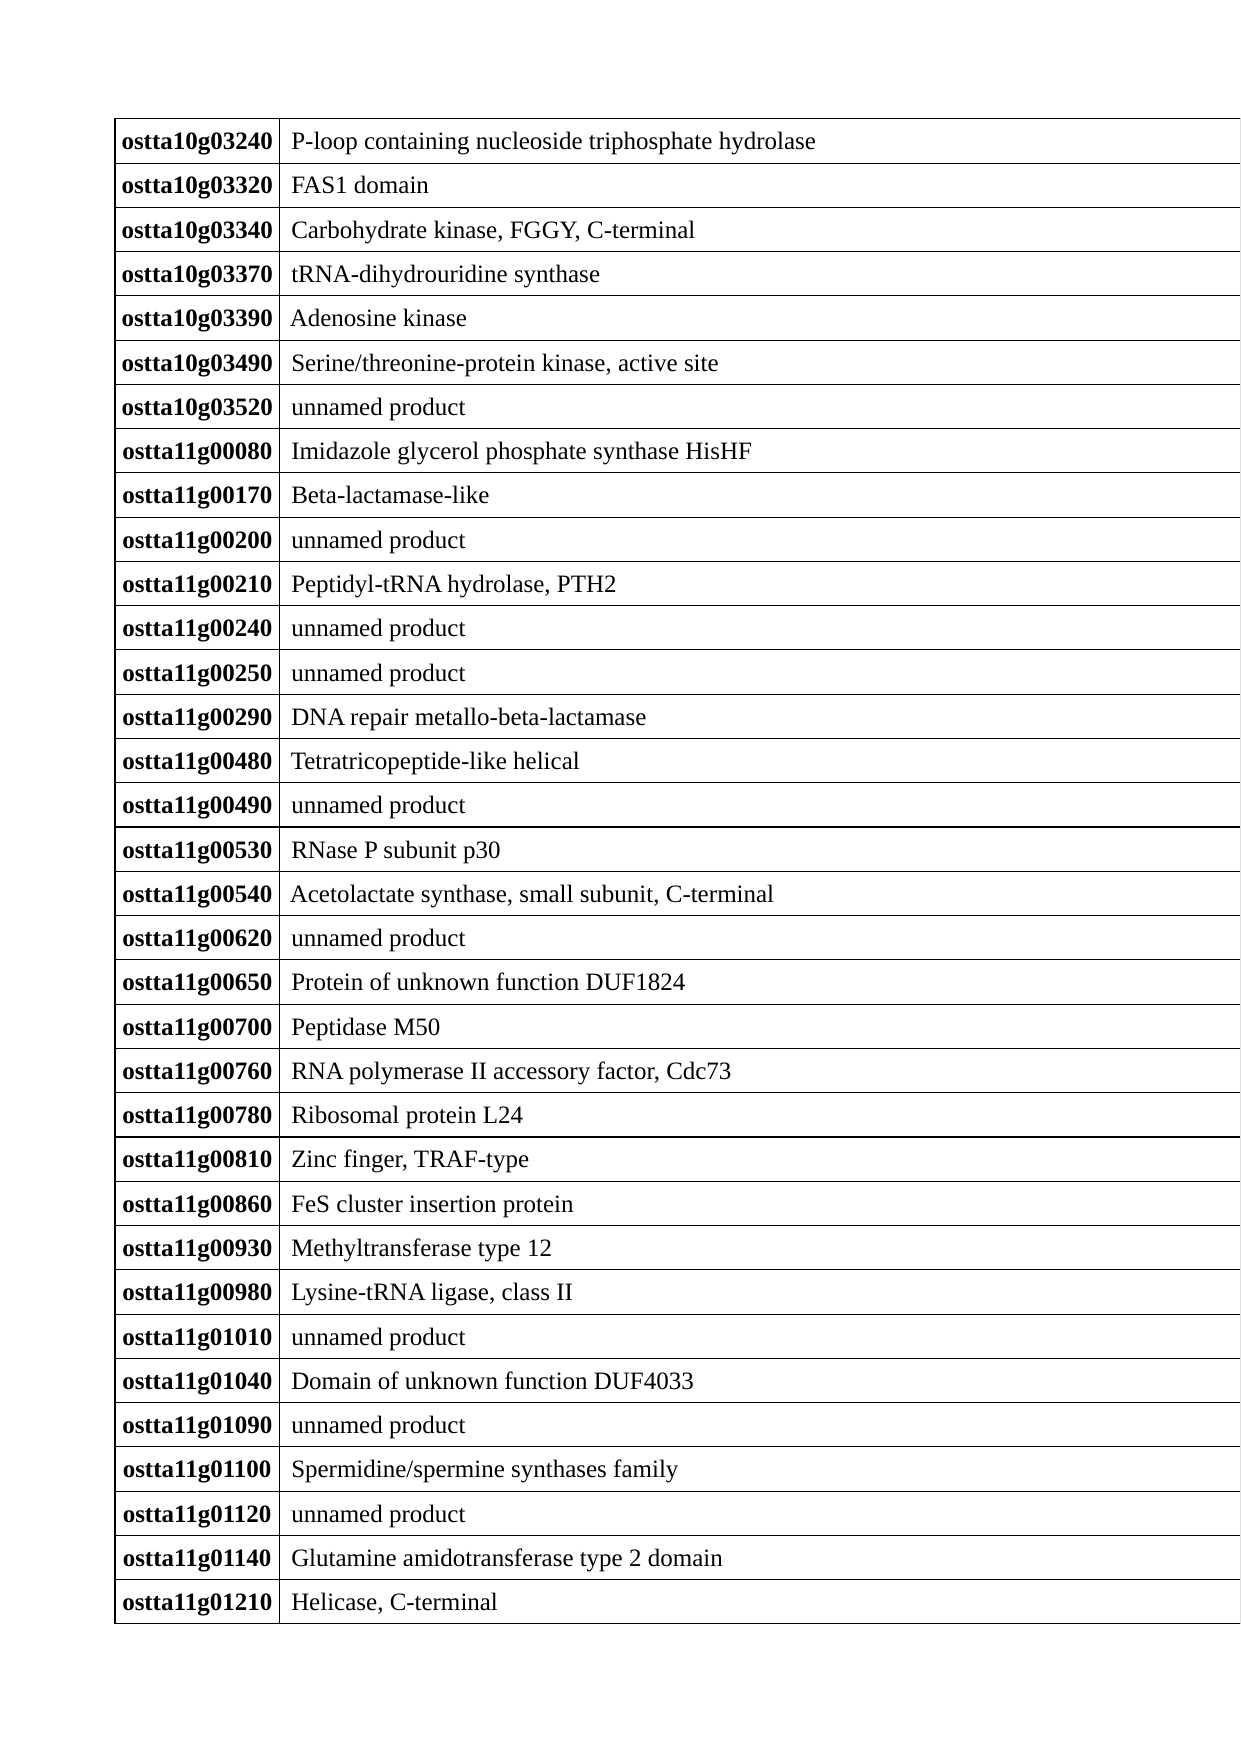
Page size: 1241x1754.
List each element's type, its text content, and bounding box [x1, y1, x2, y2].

table_cell ostta11g00980 [116, 1270, 279, 1313]
table_cell ostta11g00250 [116, 650, 279, 694]
table_cell Tetratricopeptide-like helical [280, 739, 1240, 782]
table_cell unnamed product [280, 385, 1240, 428]
table_cell ostta11g00480 [116, 739, 279, 782]
table_cell ostta11g00760 [116, 1049, 279, 1092]
table_cell ostta11g00810 [116, 1138, 279, 1181]
table_cell ostta11g00080 [116, 429, 279, 472]
table_cell ostta10g03240 [116, 119, 279, 162]
table_cell Zinc finger, TRAF-type [280, 1138, 1240, 1181]
table_cell Methyltransferase type 12 [280, 1226, 1240, 1269]
table_cell unnamed product [280, 783, 1240, 826]
table_cell ostta10g03340 [116, 208, 279, 251]
table_cell Carbohydrate kinase, FGGY, C-terminal [280, 208, 1240, 251]
table_cell ostta11g01040 [116, 1359, 279, 1402]
table_cell Acetolactate synthase, small subunit, C-terminal [280, 872, 1240, 915]
table_cell ostta11g01100 [116, 1447, 279, 1491]
table_cell ostta11g00700 [116, 1005, 279, 1048]
table_cell ostta11g00240 [116, 606, 279, 649]
table_cell ostta11g00210 [116, 562, 279, 605]
table_cell ostta11g00540 [116, 872, 279, 915]
table_cell ostta11g01010 [116, 1315, 279, 1358]
table_cell Lysine-tRNA ligase, class II [280, 1270, 1240, 1313]
table_cell ostta11g00860 [116, 1182, 279, 1225]
table_cell ostta11g00200 [116, 518, 279, 561]
table_cell unnamed product [280, 518, 1240, 561]
table_cell Protein of unknown function DUF1824 [280, 960, 1240, 1003]
table_cell ostta11g00620 [116, 916, 279, 959]
table_cell P-loop containing nucleoside triphosphate hydrolase [280, 119, 1240, 162]
table_cell ostta11g00930 [116, 1226, 279, 1269]
table_cell ostta11g01120 [116, 1492, 279, 1535]
table_cell ostta10g03320 [116, 164, 279, 207]
table_cell ostta10g03370 [116, 252, 279, 295]
table_cell Beta-lactamase-like [280, 473, 1240, 517]
table_cell RNA polymerase II accessory factor, Cdc73 [280, 1049, 1240, 1092]
table_cell Peptidyl-tRNA hydrolase, PTH2 [280, 562, 1240, 605]
table_cell ostta11g00530 [116, 828, 279, 871]
table_cell unnamed product [280, 650, 1240, 694]
table_cell unnamed product [280, 1492, 1240, 1535]
table_cell ostta11g00780 [116, 1093, 279, 1136]
table_cell unnamed product [280, 1315, 1240, 1358]
table_cell tRNA-dihydrouridine synthase [280, 252, 1240, 295]
table_cell unnamed product [280, 916, 1240, 959]
table_cell unnamed product [280, 1403, 1240, 1446]
table_cell Glutamine amidotransferase type 2 domain [280, 1536, 1240, 1579]
table_cell Adenosine kinase [280, 296, 1240, 339]
table_cell ostta11g01090 [116, 1403, 279, 1446]
table_cell unnamed product [280, 606, 1240, 649]
table_cell Domain of unknown function DUF4033 [280, 1359, 1240, 1402]
table_cell ostta10g03490 [116, 341, 279, 384]
table_cell ostta11g00290 [116, 695, 279, 738]
table_cell ostta10g03520 [116, 385, 279, 428]
table_cell ostta11g01140 [116, 1536, 279, 1579]
table_cell ostta11g01210 [116, 1580, 279, 1623]
table_cell Helicase, C-terminal [280, 1580, 1240, 1623]
table_cell DNA repair metallo-beta-lactamase [280, 695, 1240, 738]
table_cell ostta11g00170 [116, 473, 279, 517]
table_cell Peptidase M50 [280, 1005, 1240, 1048]
table_cell Ribosomal protein L24 [280, 1093, 1240, 1136]
table_cell ostta10g03390 [116, 296, 279, 339]
table_cell ostta11g00650 [116, 960, 279, 1003]
table_cell ostta11g00490 [116, 783, 279, 826]
table_cell Serine/threonine-protein kinase, active site [280, 341, 1240, 384]
table_cell FeS cluster insertion protein [280, 1182, 1240, 1225]
table_cell Spermidine/spermine synthases family [280, 1447, 1240, 1491]
table_cell Imidazole glycerol phosphate synthase HisHF [280, 429, 1240, 472]
table_cell RNase P subunit p30 [280, 828, 1240, 871]
table_cell FAS1 domain [280, 164, 1240, 207]
